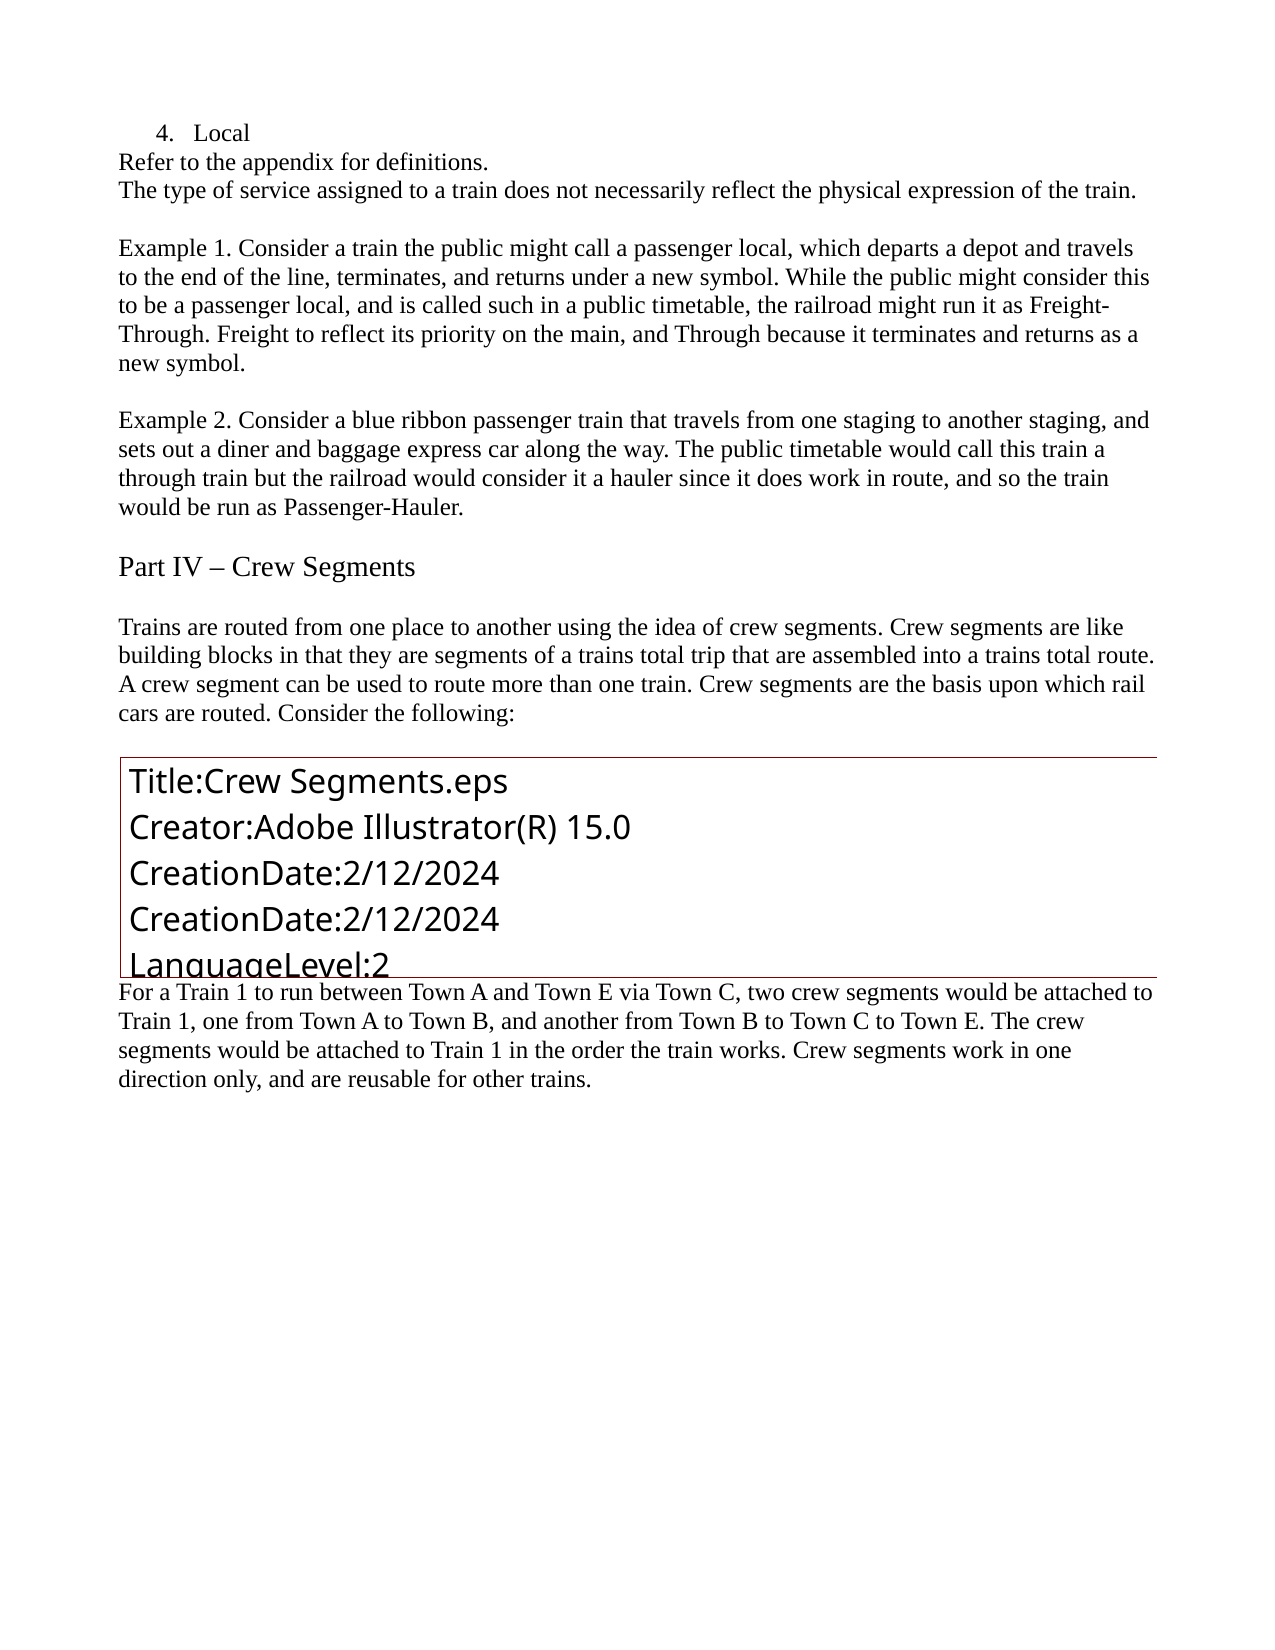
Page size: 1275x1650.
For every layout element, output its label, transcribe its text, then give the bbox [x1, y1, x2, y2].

text The type of service assigned to a train does not necessarily reflect the physical expression of the train. [118, 176, 1157, 204]
text Trains are routed from one place to another using the idea of crew segments. Crew segments are like building blocks in that they are segments of a trains total trip that are assembled into a trains total route. A crew segment can be used to route more than one train. Crew segments are the basis upon which rail cars are routed. Consider the following: [118, 612, 1157, 727]
text Example 2. Consider a blue ribbon passenger train that travels from one staging to another staging, and sets out a diner and baggage express car along the way. The public timetable would call this train a through train but the railroad would consider it a hauler since it does work in route, and so the train would be run as Passenger-Hauler. [118, 406, 1157, 521]
text Part IV – Crew Segments [118, 549, 1157, 583]
text Example 1. Consider a train the public might call a passenger local, which departs a depot and travels to the end of the line, terminates, and returns under a new symbol. While the public might consider this to be a passenger local, and is called such in a public timetable, the railroad might run it as Freight-Through. Freight to reflect its priority on the main, and Through because it terminates and returns as a new symbol. [118, 233, 1157, 377]
text Refer to the appendix for definitions. [118, 147, 1157, 176]
list Local [156, 118, 1157, 147]
text For a Train 1 to run between Town A and Town E via Town C, two crew segments would be attached to Train 1, one from Town A to Town B, and another from Town B to Town C to Town E. The crew segments would be attached to Train 1 in the order the train works. Crew segments work in one direction only, and are reusable for other trains. [118, 755, 1157, 1092]
